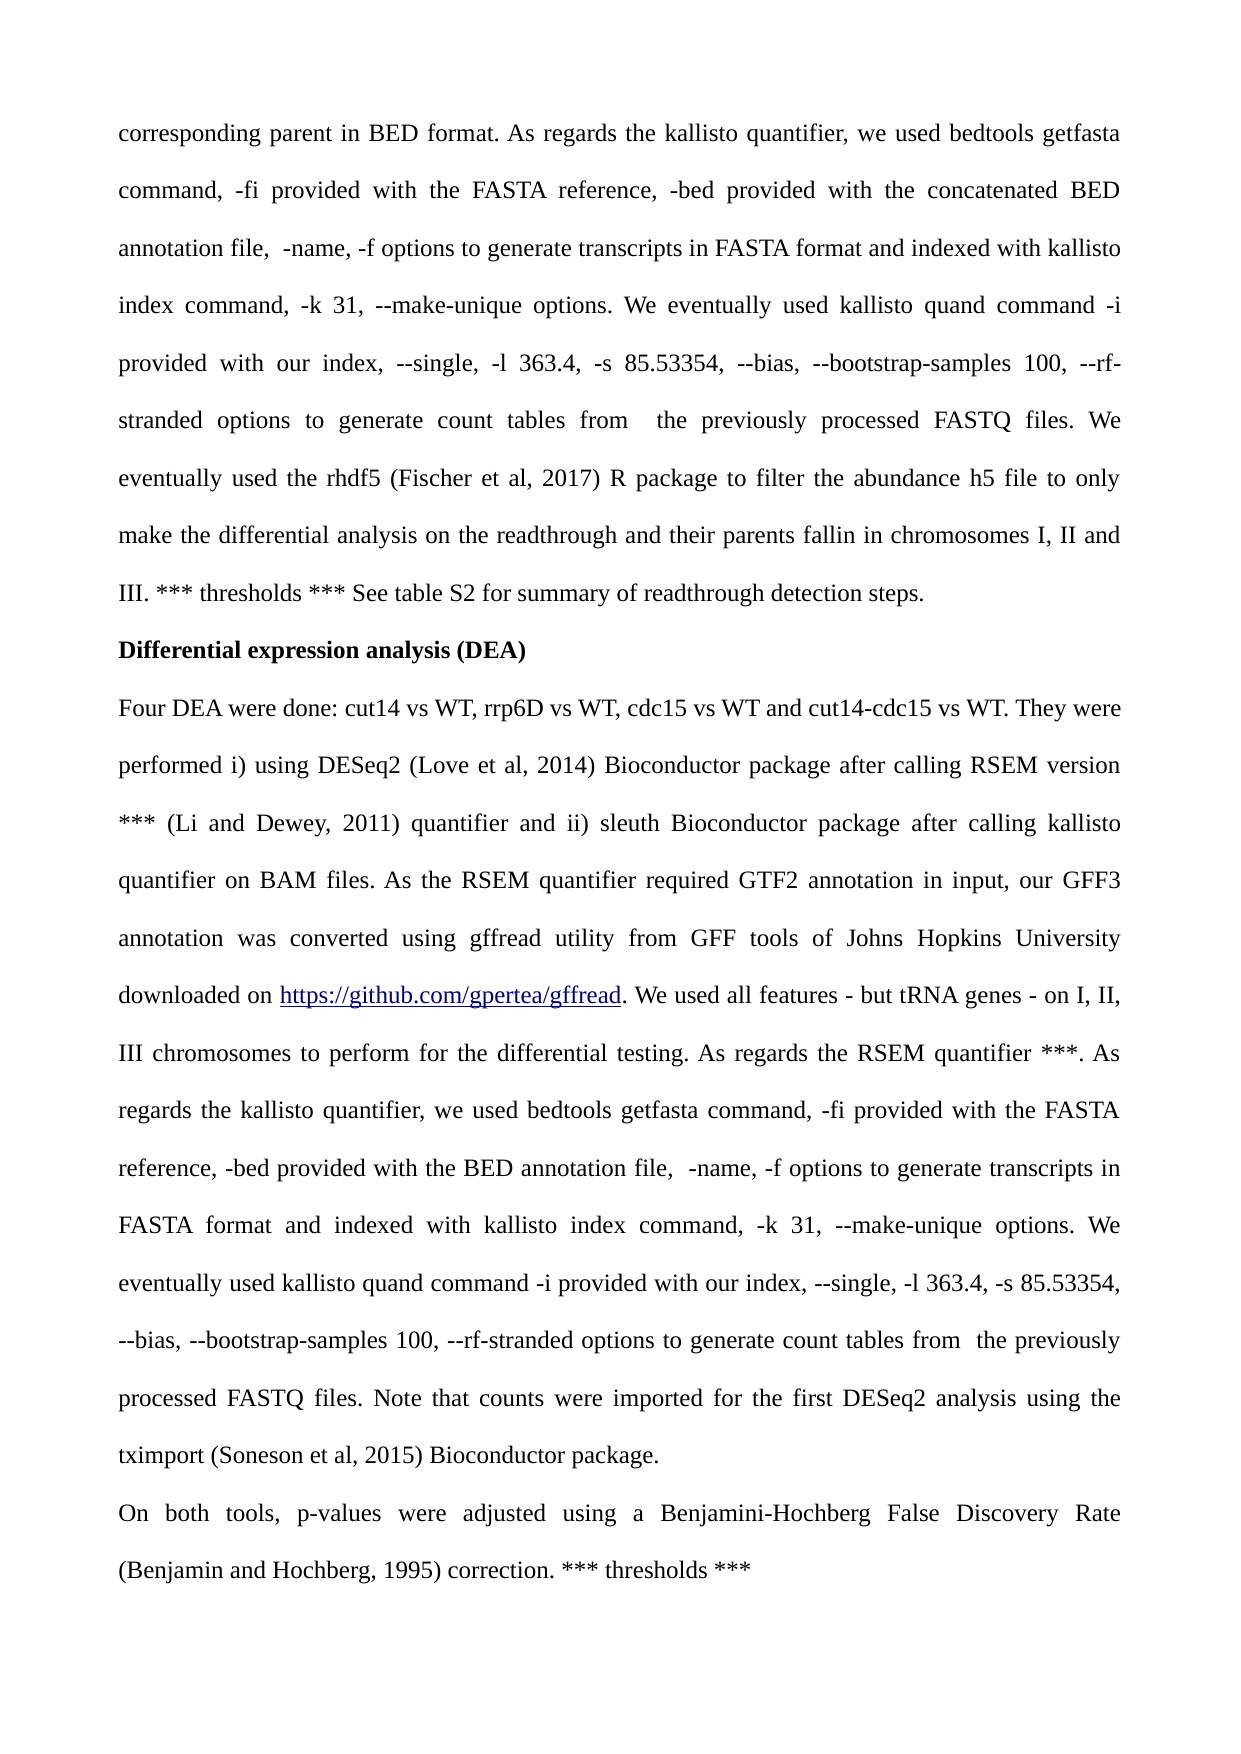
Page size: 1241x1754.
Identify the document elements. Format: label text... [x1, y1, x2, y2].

text corresponding parent in BED format. As regards the kallisto quantifier, we used bedtools getfasta command, -fi provided with the FASTA reference, -bed provided with the concatenated BED annotation file, -name, -f options to generate transcripts in FASTA format and indexed with kallisto index command, -k 31, --make-unique options. We eventually used kallisto quand command -i provided with our index, --single, -l 363.4, -s 85.53354, --bias, --bootstrap-samples 100, --rf-stranded options to generate count tables from the previously processed FASTQ files. We eventually used the rhdf5 (Fischer et al, 2017) R package to filter the abundance h5 file to only make the differential analysis on the readthrough and their parents fallin in chromosomes I, II and III. *** thresholds *** See table S2 for summary of readthrough detection steps. [118, 118, 1122, 607]
text On both tools, p-values were adjusted using a Benjamini-Hochberg False Discovery Rate (Benjamin and Hochberg, 1995) correction. *** thresholds *** [118, 1498, 1122, 1584]
text Differential expression analysis (DEA) [118, 636, 1122, 664]
text Four DEA were done: cut14 vs WT, rrp6D vs WT, cdc15 vs WT and cut14-cdc15 vs WT. They were performed i) using DESeq2 (Love et al, 2014) Bioconductor package after calling RSEM version *** (Li and Dewey, 2011) quantifier and ii) sleuth Bioconductor package after calling kallisto quantifier on BAM files. As the RSEM quantifier required GTF2 annotation in input, our GFF3 annotation was converted using gffread utility from GFF tools of Johns Hopkins University downloaded on https://github.com/gpertea/gffread. We used all features - but tRNA genes - on I, II, III chromosomes to perform for the differential testing. As regards the RSEM quantifier ***. As regards the kallisto quantifier, we used bedtools getfasta command, -fi provided with the FASTA reference, -bed provided with the BED annotation file, -name, -f options to generate transcripts in FASTA format and indexed with kallisto index command, -k 31, --make-unique options. We eventually used kallisto quand command -i provided with our index, --single, -l 363.4, -s 85.53354, --bias, --bootstrap-samples 100, --rf-stranded options to generate count tables from the previously processed FASTQ files. Note that counts were imported for the first DESeq2 analysis using the tximport (Soneson et al, 2015) Bioconductor package. [118, 693, 1122, 1469]
